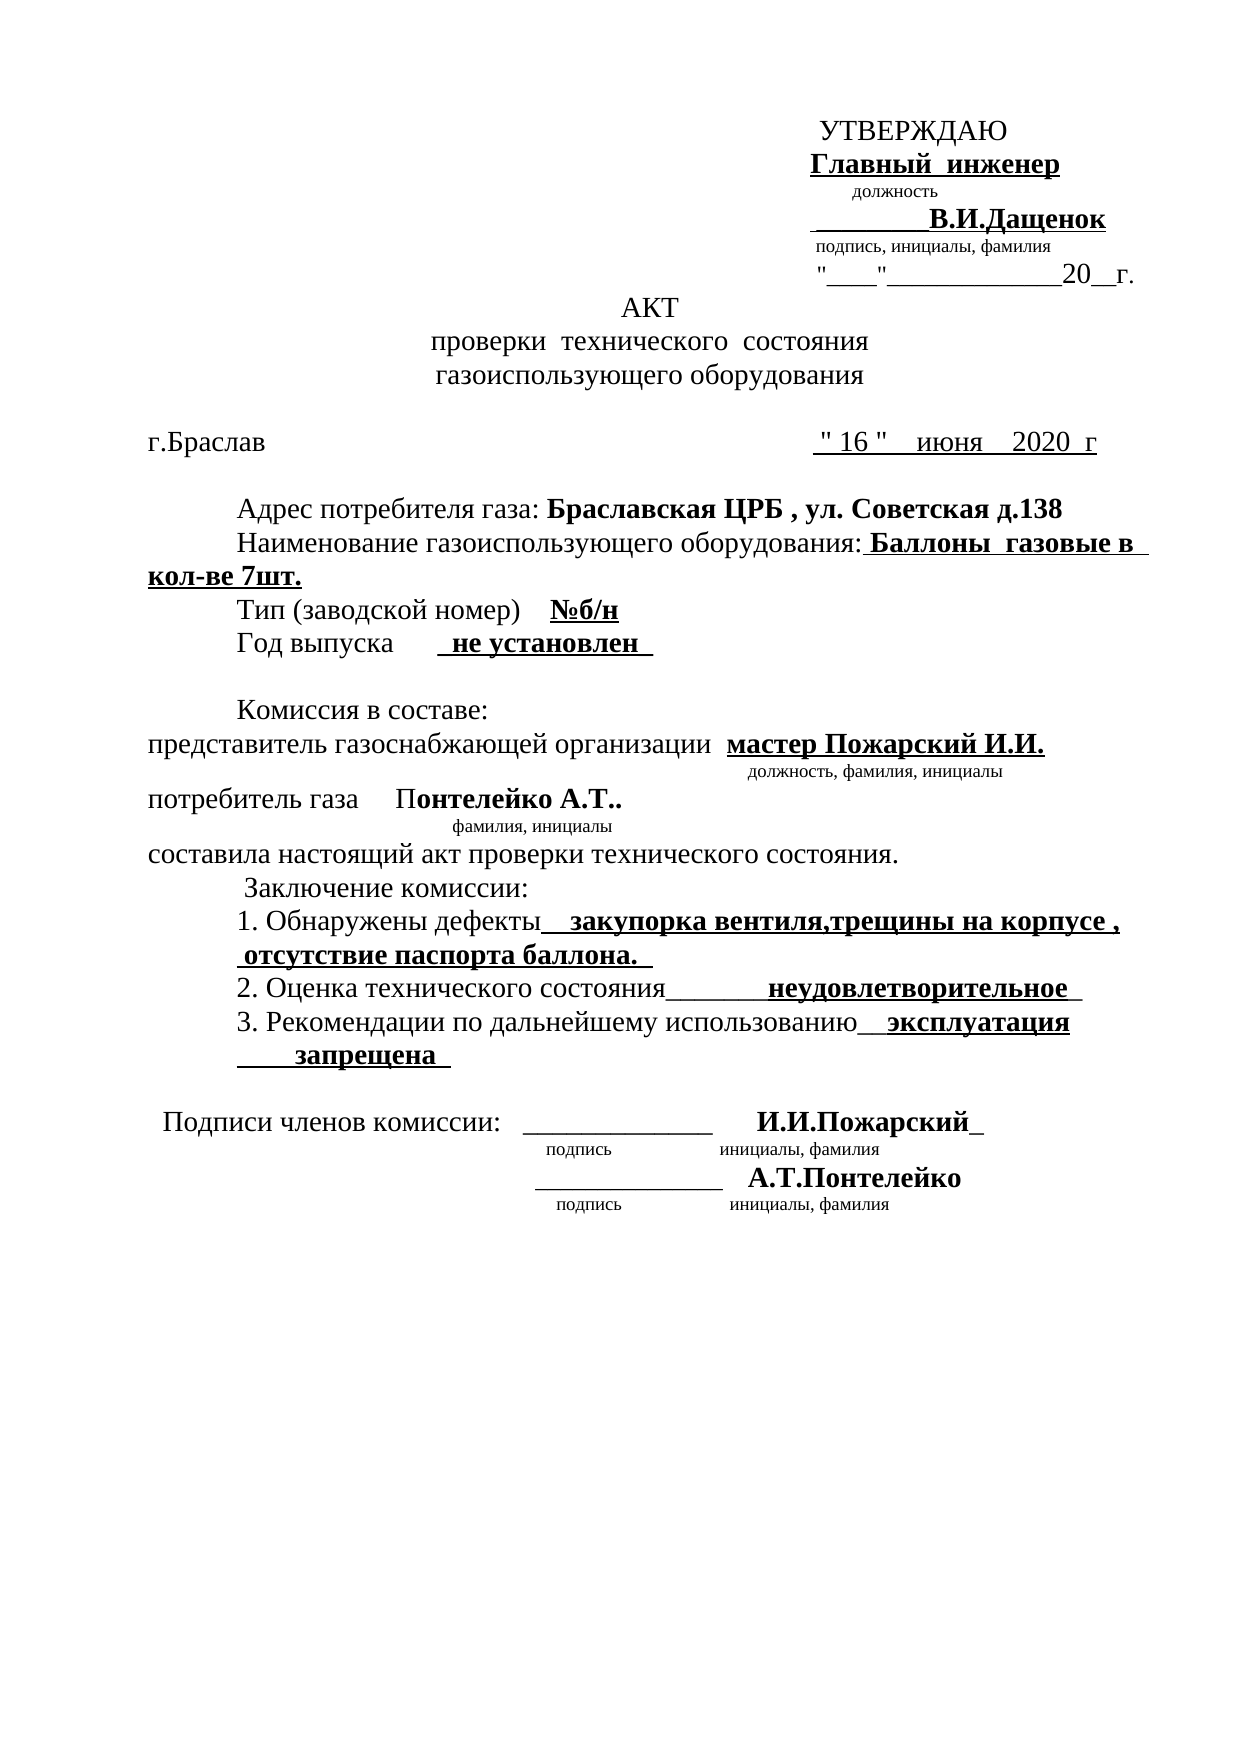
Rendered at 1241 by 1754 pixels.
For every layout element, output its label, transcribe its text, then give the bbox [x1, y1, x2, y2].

text отсутствие паспорта баллона._ [148, 937, 1152, 970]
text Тип (заводской номер) №б/н [148, 592, 1152, 625]
text 2. Оценка технического состояния_______неудовлетворительное_ [148, 970, 1152, 1004]
text подпись, инициалы, фамилия [148, 235, 1152, 256]
text потребитель газа Понтелейко А.Т.. [148, 781, 1152, 815]
text Заключение комиссии: [148, 870, 1152, 903]
text Наименование газоиспользующего оборудования: Баллоны газовые в кол-ве 7шт. [148, 525, 1152, 592]
text Год выпуска _не установлен_ [148, 625, 1152, 659]
text 3. Рекомендации по дальнейшему использованию__эксплуатация [148, 1004, 1152, 1037]
text запрещена [148, 1037, 1152, 1071]
text Адрес потребителя газа: Браславская ЦРБ , ул. Советская д.138 [148, 491, 1152, 525]
text АКТ [148, 290, 1152, 323]
text составила настоящий акт проверки технического состояния. [148, 836, 1152, 870]
text "____"______________20__г. [148, 256, 1152, 290]
text должность, фамилия, инициалы [148, 759, 1152, 781]
text Подписи членов комиссии: _____________ И.И.Пожарский_ [148, 1104, 1152, 1138]
text подпись инициалы, фамилия [148, 1193, 1152, 1215]
text Главный инженер [148, 146, 1152, 180]
text должность [148, 180, 1152, 201]
text представитель газоснабжающей организации мастер Пожарский И.И. [148, 726, 1152, 759]
text _______________ А.Т.Понтелейко [148, 1160, 1152, 1193]
text подпись инициалы, фамилия [148, 1138, 1152, 1160]
text проверки технического состояния [148, 323, 1152, 357]
text Комиссия в составе: [148, 692, 1152, 726]
text УТВЕРЖДАЮ [148, 113, 1152, 146]
text 1. Обнаружены дефекты__закупорка вентиля,трещины на корпусе , [148, 903, 1152, 937]
text газоиспользующего оборудования [148, 357, 1152, 391]
text фамилия, инициалы [148, 815, 1152, 836]
text г.Браслав " 16 "__июня__2020_г [148, 424, 1152, 458]
text _________В.И.Дащенок [148, 201, 1152, 235]
